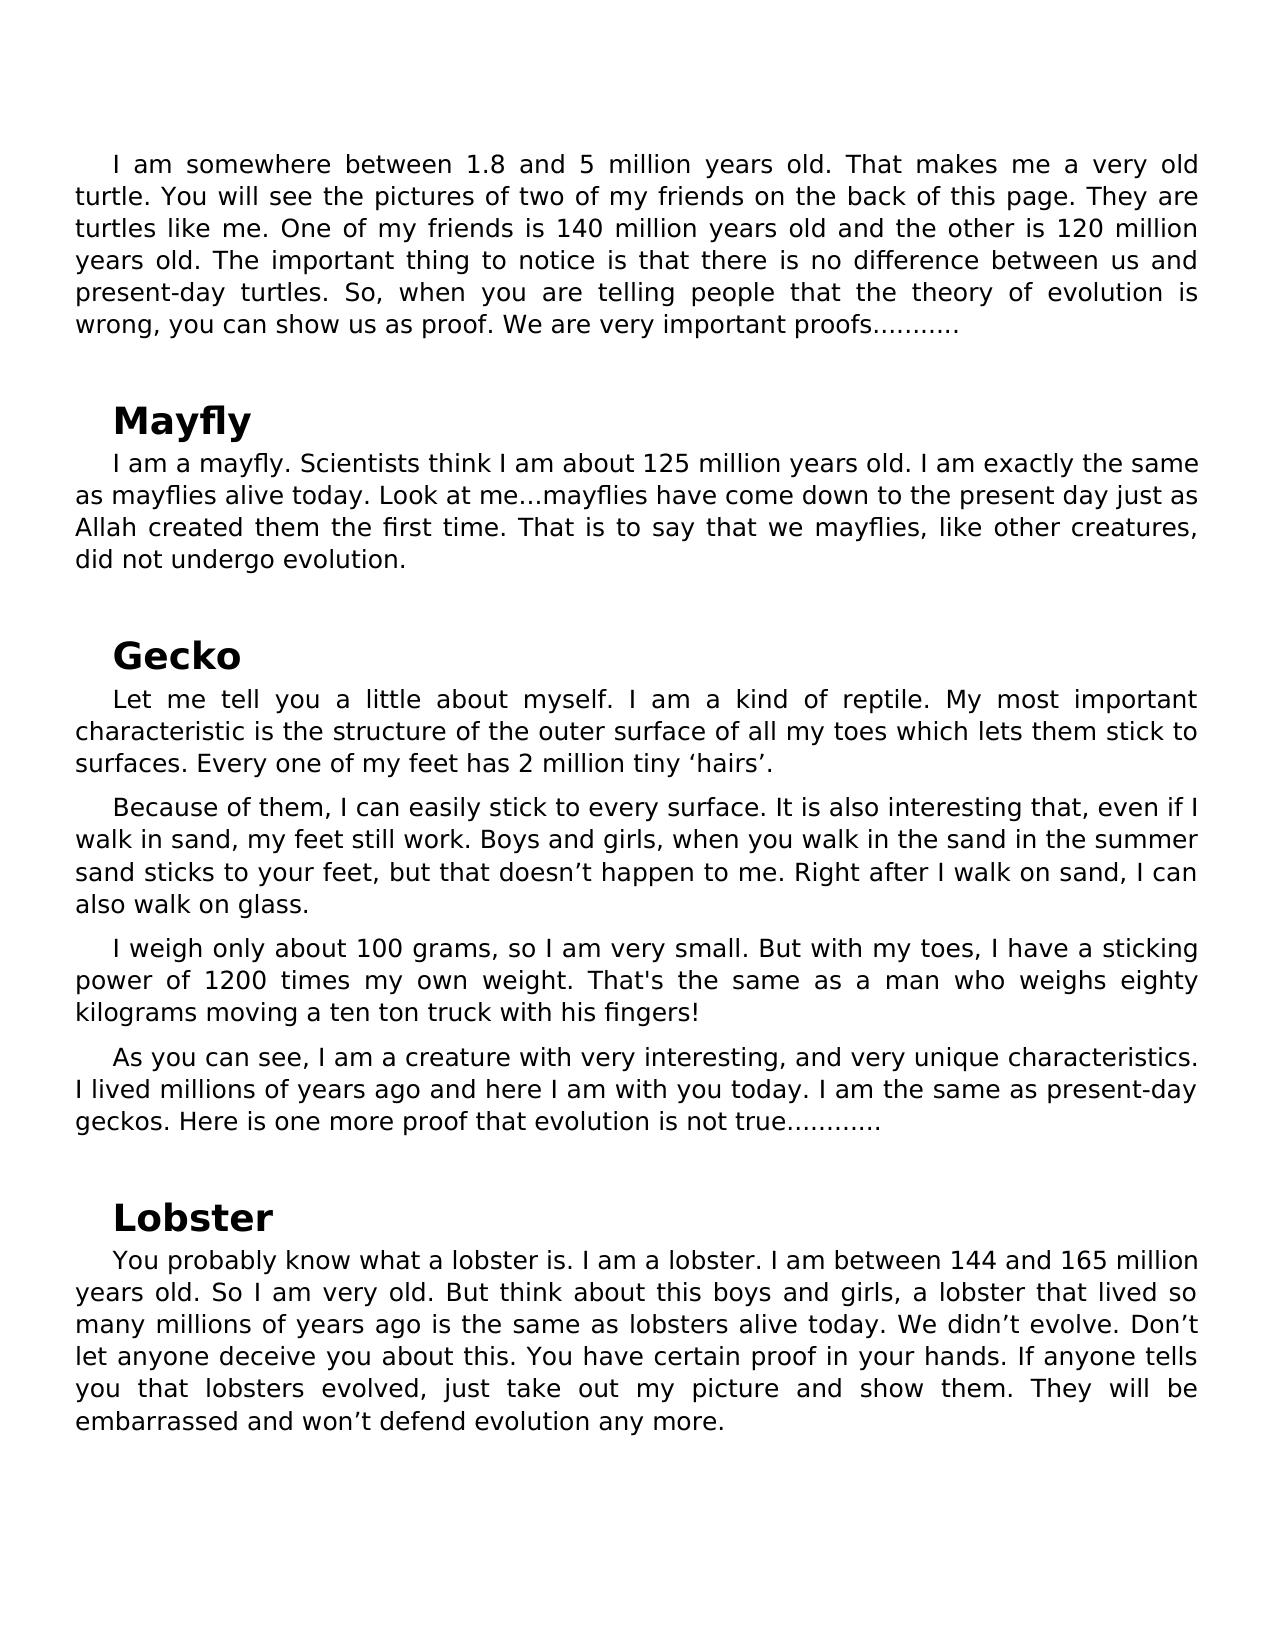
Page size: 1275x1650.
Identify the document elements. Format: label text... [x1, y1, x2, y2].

subtitle Mayfly [112, 399, 1200, 443]
text I am a mayfly. Scientists think I am about 125 million years old. I am exactly the same as mayflies alive today. Look at me...mayflies have come down to the present day just as Allah created them the first time. That is to say that we mayflies, like other creatures, did not undergo evolution. [75, 449, 1200, 575]
text I am somewhere between 1.8 and 5 million years old. That makes me a very old turtle. You will see the pictures of two of my friends on the back of this page. They are turtles like me. One of my friends is 140 million years old and the other is 120 million years old. The important thing to notice is that there is no difference between us and present-day turtles. So, when you are telling people that the theory of evolution is wrong, you can show us as proof. We are very important proofs........... [75, 150, 1200, 339]
text You probably know what a lobster is. I am a lobster. I am between 144 and 165 million years old. So I am very old. But think about this boys and girls, a lobster that lived so many millions of years ago is the same as lobsters alive today. We didn’t evolve. Don’t let anyone deceive you about this. You have certain proof in your hands. If anyone tells you that lobsters evolved, just take out my picture and show them. They will be embarrassed and won’t defend evolution any more. [75, 1246, 1200, 1436]
text As you can see, I am a creature with very interesting, and very unique characteristics. I lived millions of years ago and here I am with you today. I am the same as present-day geckos. Here is one more proof that evolution is not true............ [75, 1043, 1200, 1136]
text Because of them, I can easily stick to every surface. It is also interesting that, even if I walk in sand, my feet still work. Boys and girls, when you walk in the sand in the summer sand sticks to your feet, but that doesn’t happen to me. Right after I walk on sand, I can also walk on glass. [75, 793, 1200, 919]
text I weigh only about 100 grams, so I am very small. But with my toes, I have a sticking power of 1200 times my own weight. That's the same as a man who weighs eighty kilograms moving a ten ton truck with his fingers! [75, 934, 1200, 1028]
subtitle Gecko [112, 635, 1200, 678]
subtitle Lobster [112, 1196, 1200, 1240]
text Let me tell you a little about myself. I am a kind of reptile. My most important characteristic is the structure of the outer surface of all my toes which lets them stick to surfaces. Every one of my feet has 2 million tiny ‘hairs’. [75, 685, 1200, 778]
